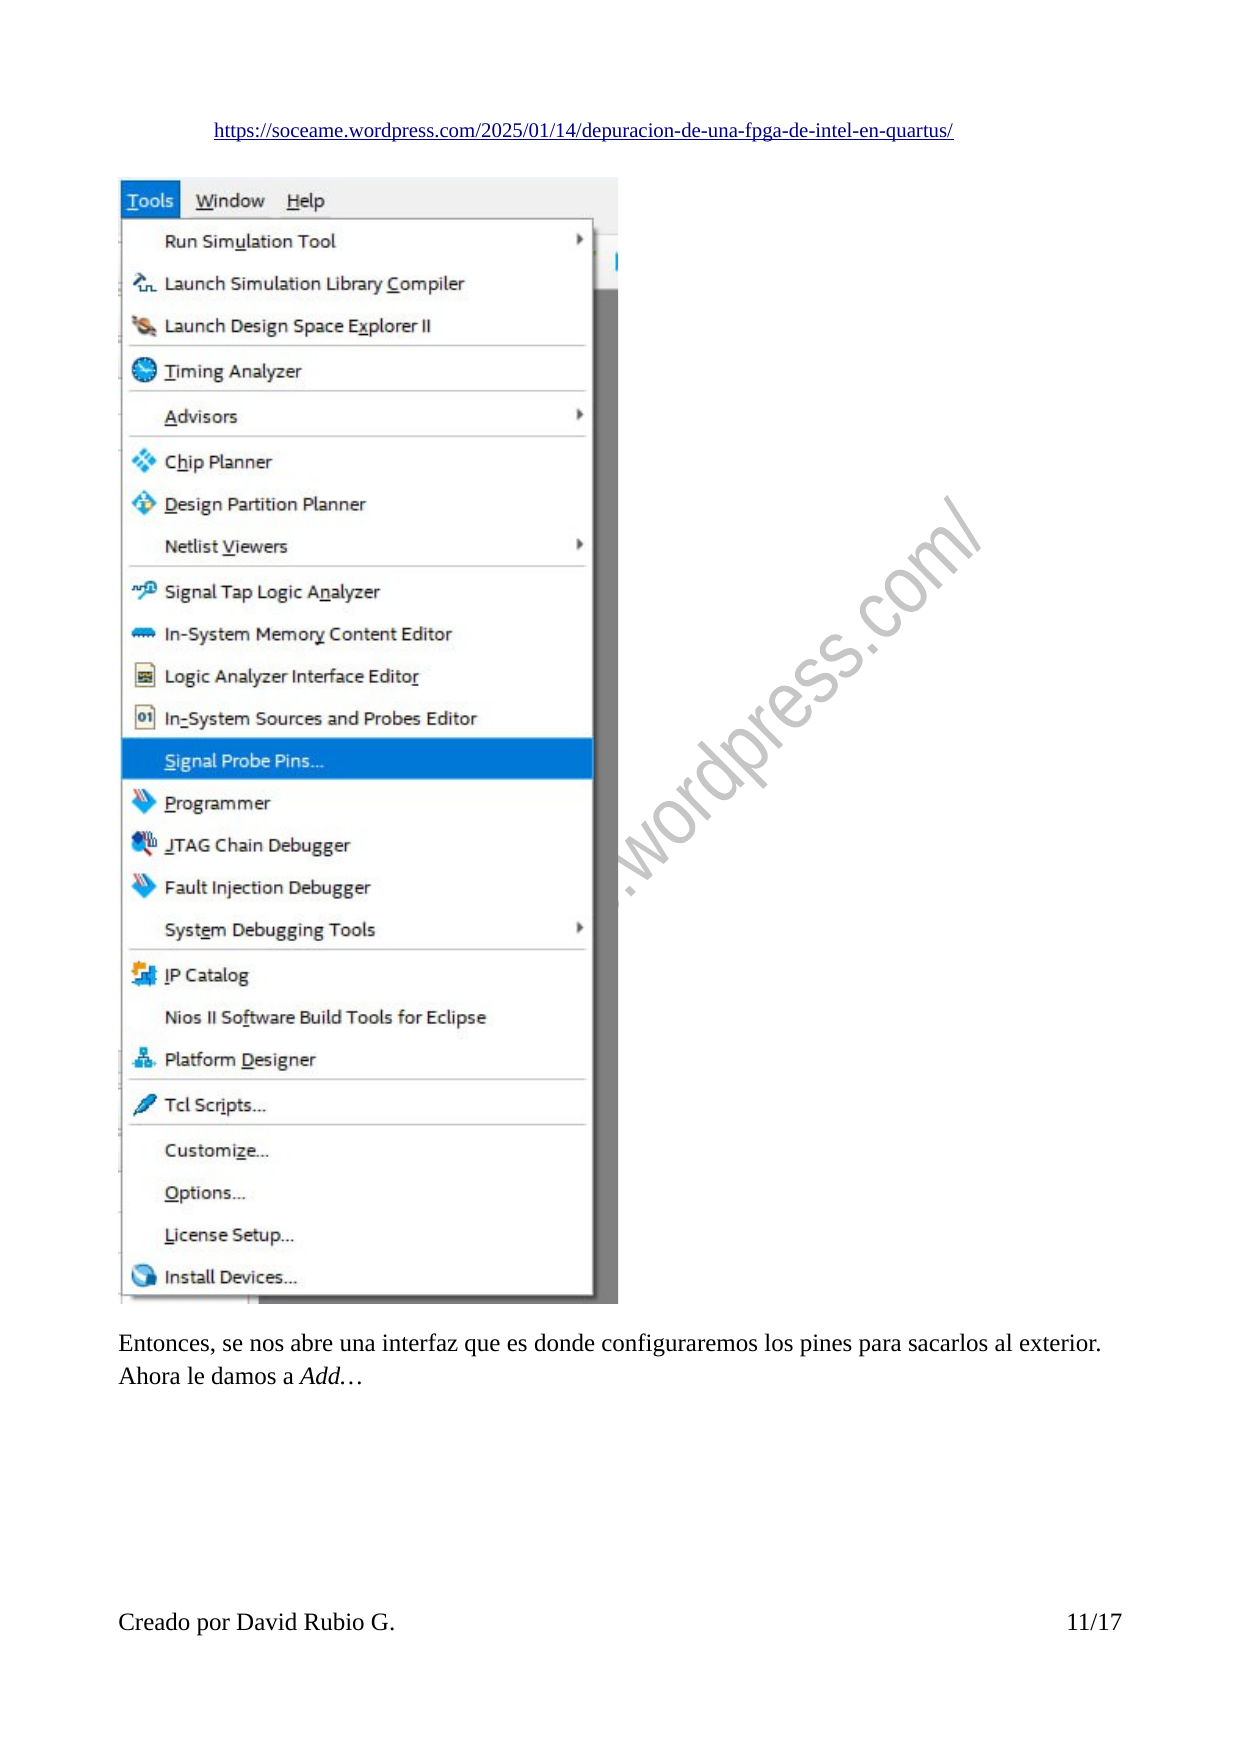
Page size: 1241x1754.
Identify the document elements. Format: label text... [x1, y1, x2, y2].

picture [118, 177, 619, 1304]
text Entonces, se nos abre una interfaz que es donde configuraremos los pines para sacarlos al exterior. Ahora le damos a Add… [118, 1328, 1122, 1390]
